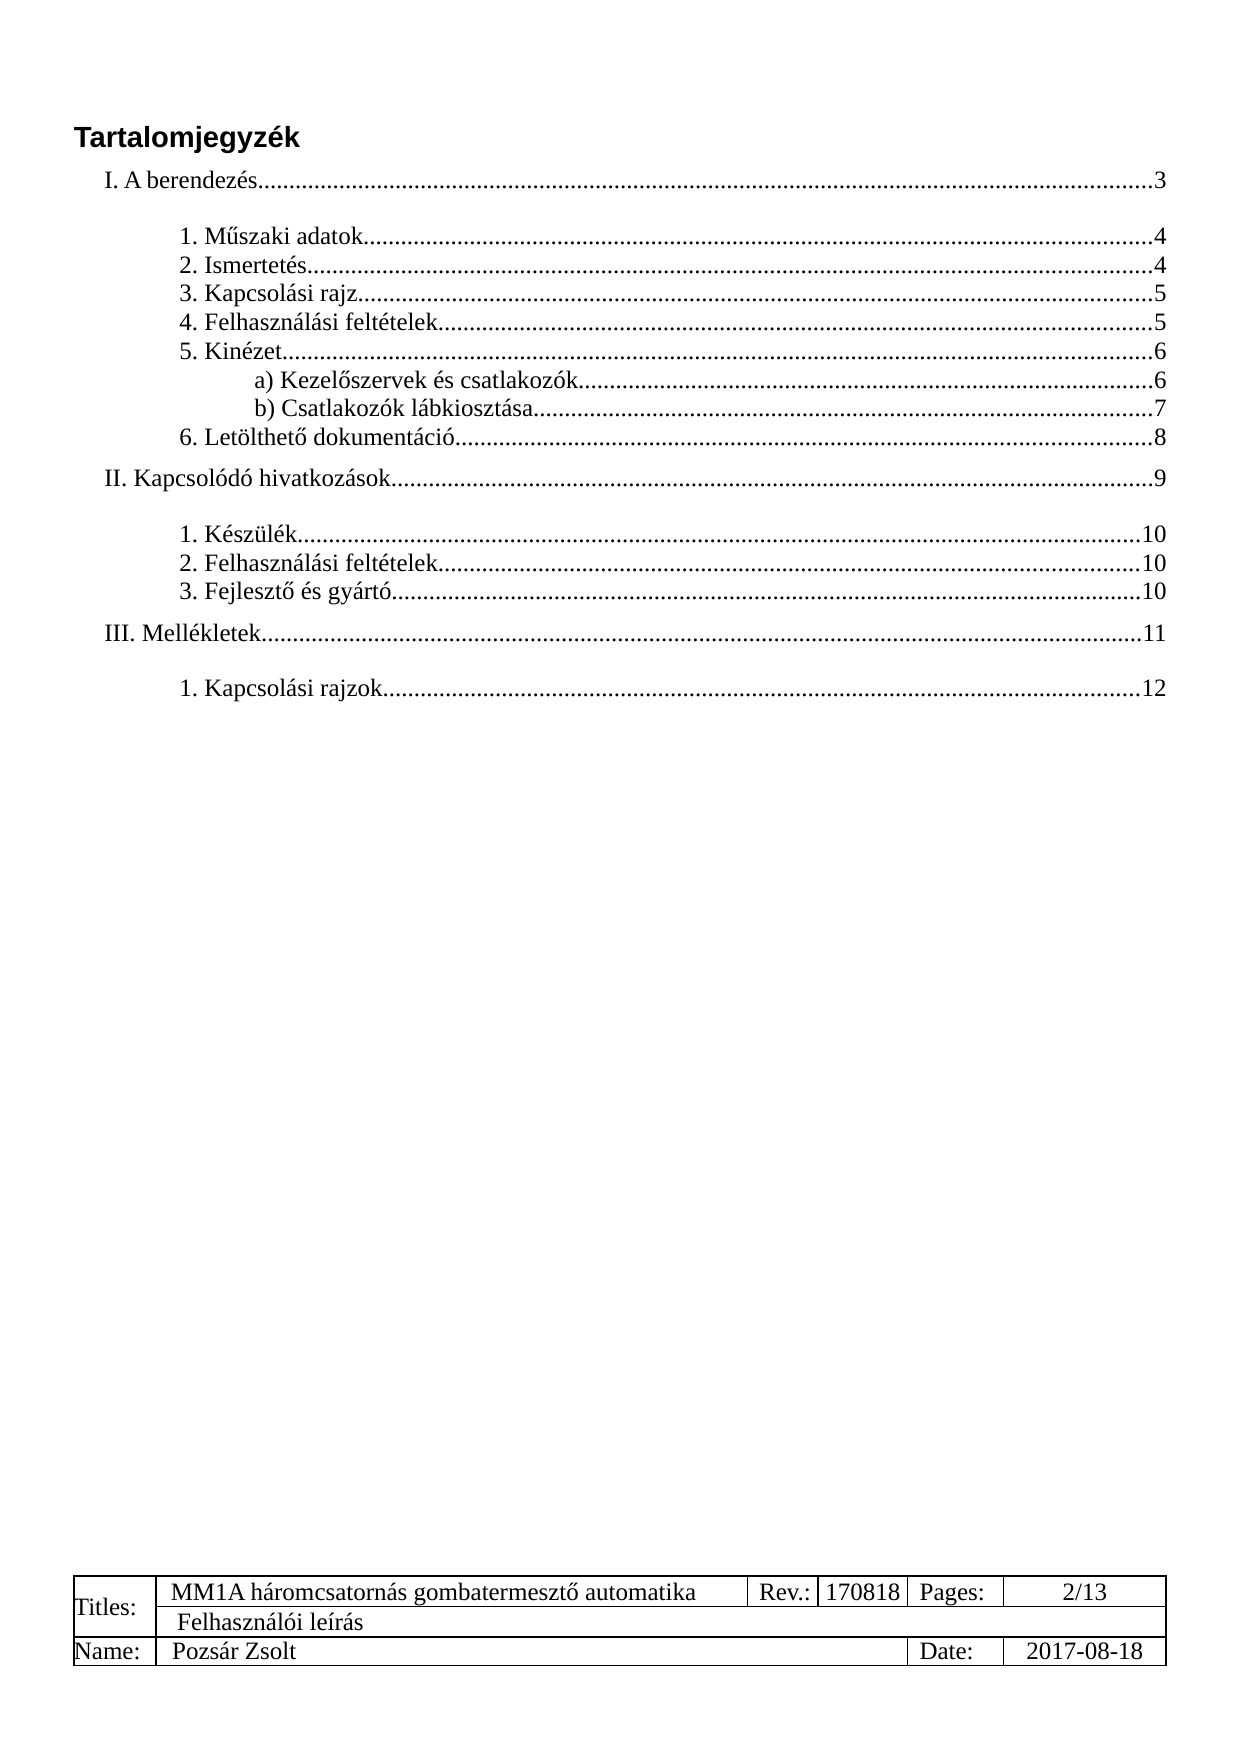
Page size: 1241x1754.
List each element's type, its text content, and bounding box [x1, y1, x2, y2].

text 1. Készülék 10 [179, 519, 1166, 548]
text 2. Ismertetés 4 [179, 250, 1166, 278]
text a) Kezelőszervek és csatlakozók 6 [254, 365, 1166, 393]
text 3. Kapcsolási rajz 5 [179, 278, 1166, 307]
text I. A berendezés 3 [104, 166, 1166, 194]
text 1. Kapcsolási rajzok 12 [179, 673, 1166, 702]
subtitle Tartalomjegyzék [74, 119, 1166, 153]
text 4. Felhasználási feltételek 5 [179, 307, 1166, 336]
text 3. Fejlesztő és gyártó 10 [179, 576, 1166, 605]
text II. Kapcsolódó hivatkozások 9 [104, 463, 1166, 492]
text 2. Felhasználási feltételek 10 [179, 548, 1166, 576]
text III. Mellékletek 11 [104, 618, 1166, 646]
text 5. Kinézet 6 [179, 336, 1166, 365]
text 6. Letölthető dokumentáció 8 [179, 422, 1166, 451]
text b) Csatlakozók lábkiosztása 7 [254, 393, 1166, 422]
text 1. Műszaki adatok 4 [179, 221, 1166, 250]
